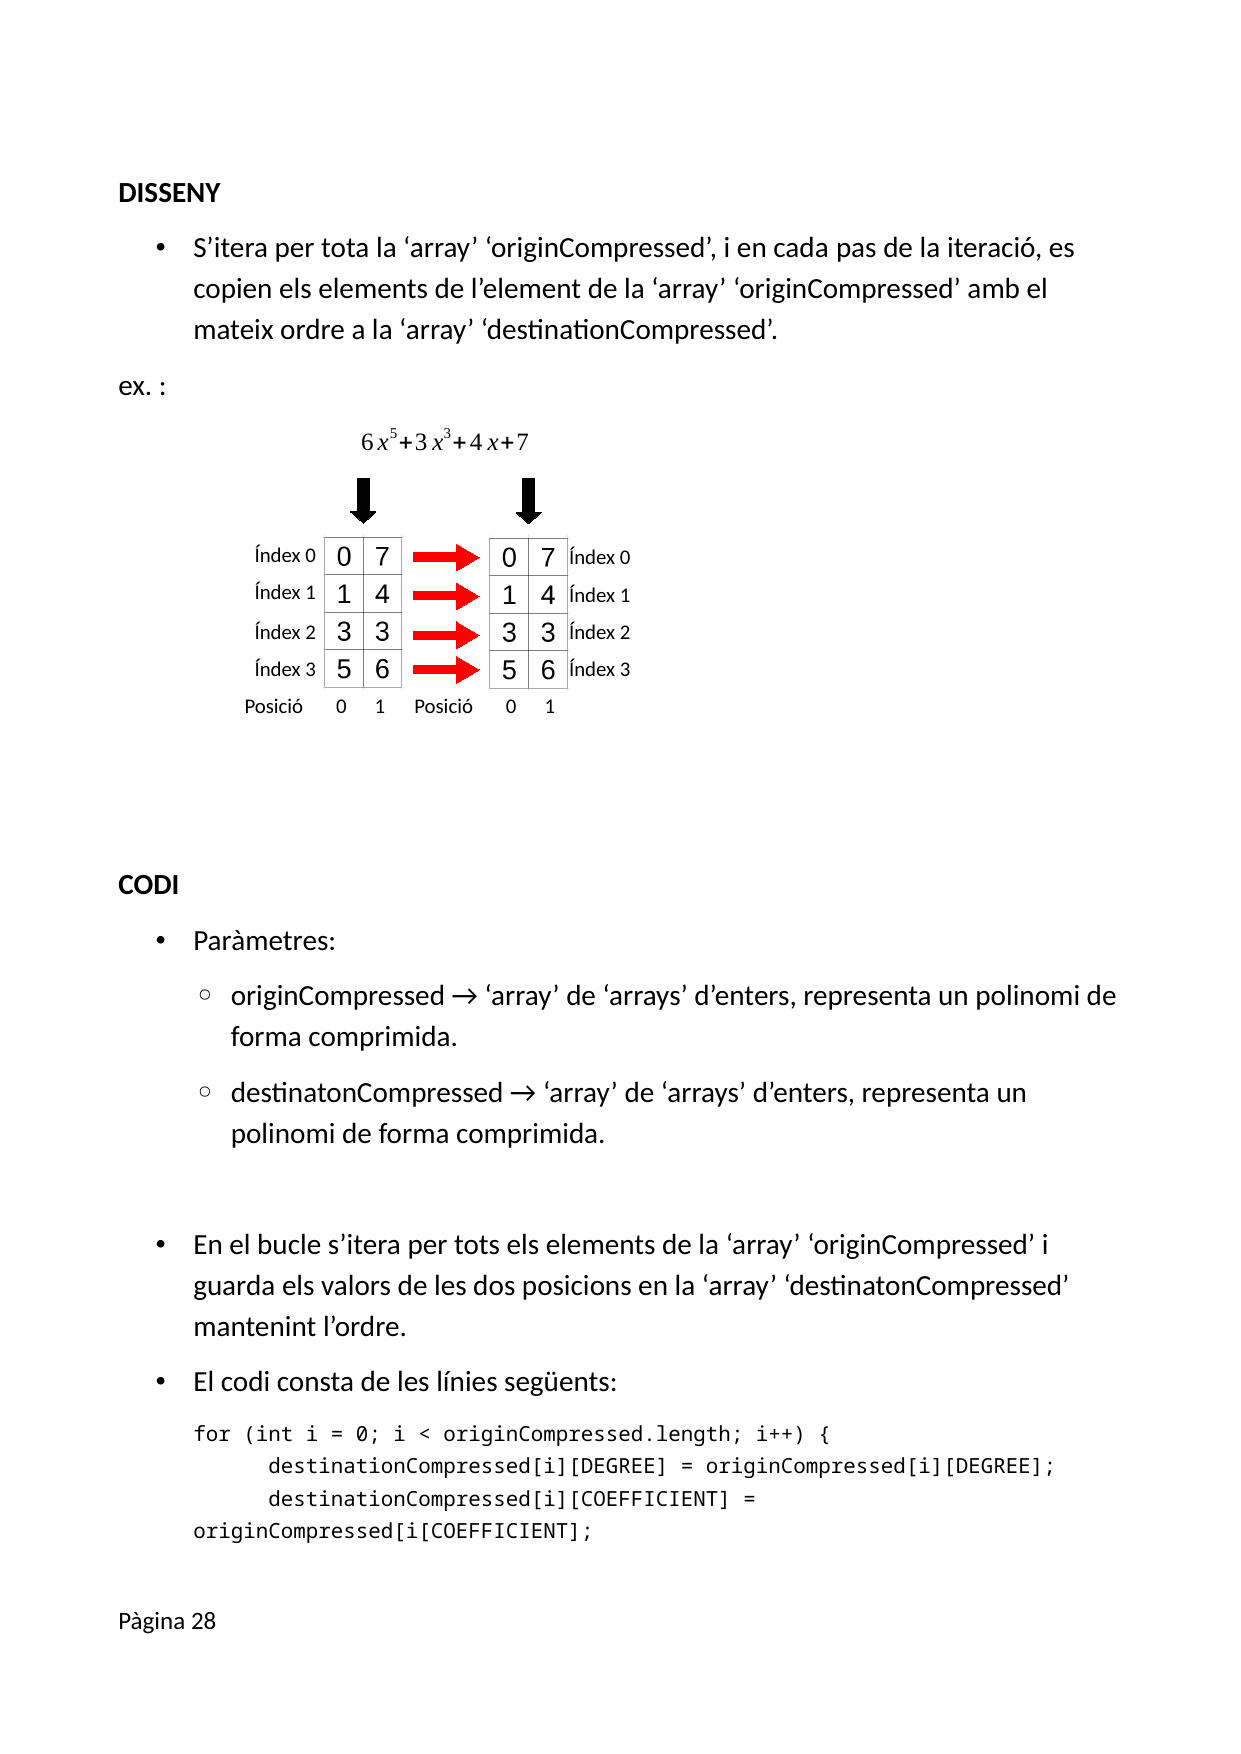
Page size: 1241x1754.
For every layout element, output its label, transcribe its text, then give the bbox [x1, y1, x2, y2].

picture [322, 534, 404, 690]
list destinatonCompressed → ‘array’ de ‘arrays’ d’enters, representa un polinomi de forma comprimida. [193, 1074, 1122, 1150]
list Paràmetres: [156, 922, 1122, 957]
list En el bucle s’itera per tots els elements de la ‘array’ ‘originCompressed’ i guarda els valors de les dos posicions en la ‘array’ ‘destinatonCompressed’ mantenint l’ordre. [156, 1226, 1122, 1343]
text DISSENY [118, 174, 1122, 209]
list destinationCompressed[i][DEGREE] = originCompressed[i][DEGREE]; [156, 1451, 1122, 1480]
list for (int i = 0; i < originCompressed.length; i++) { [156, 1419, 1122, 1447]
picture [487, 535, 570, 691]
text ex. : [118, 367, 1122, 402]
list S’itera per tota la ‘array’ ‘originCompressed’, i en cada pas de la iteració, es copien els elements de l’element de la ‘array’ ‘originCompressed’ amb el mateix ordre a la ‘array’ ‘destinationCompressed’. [156, 229, 1122, 347]
text CODI [118, 866, 1122, 902]
list originCompressed → ‘array’ de ‘arrays’ d’enters, representa un polinomi de forma comprimida. [193, 977, 1122, 1054]
list El codi consta de les línies següents: [156, 1363, 1122, 1399]
list destinationCompressed[i][COEFFICIENT] = originCompressed[i[COEFFICIENT]; [156, 1484, 1122, 1545]
